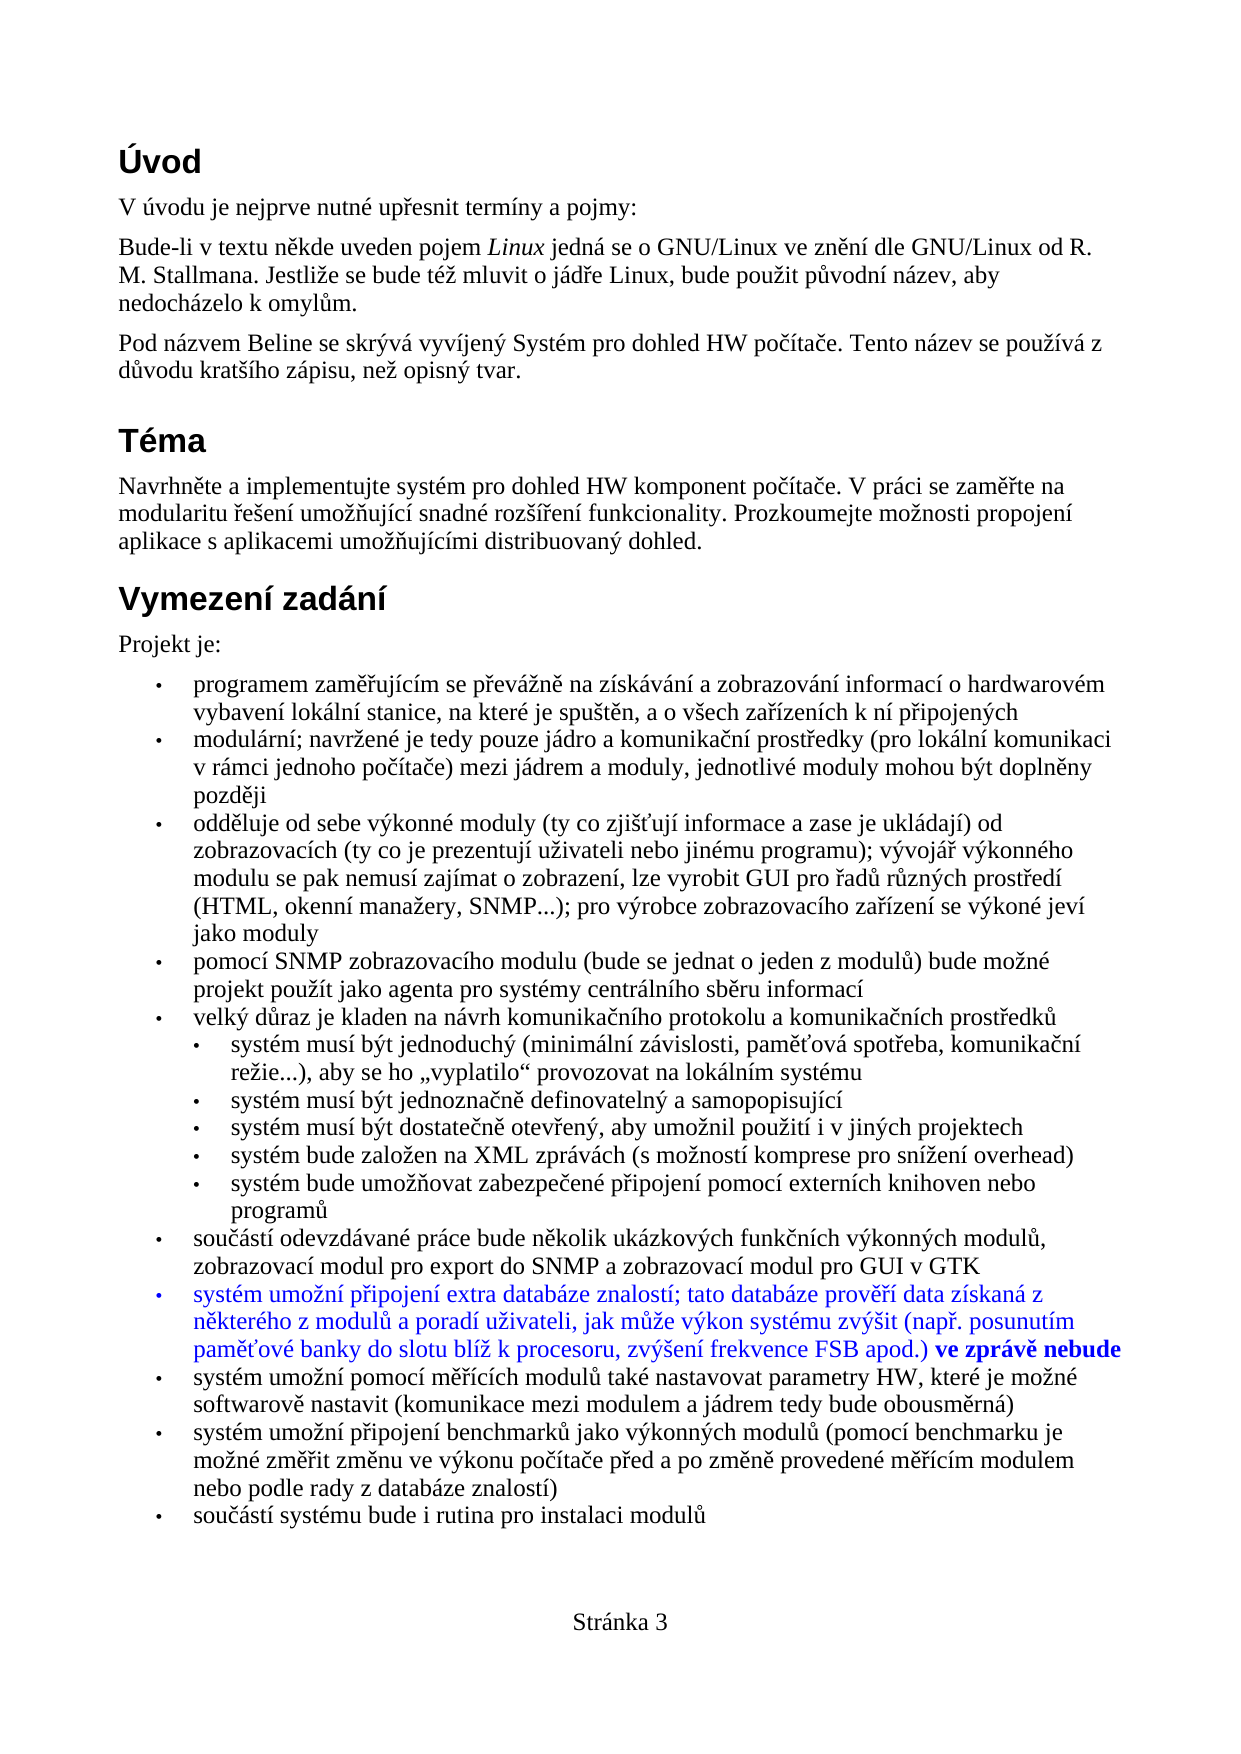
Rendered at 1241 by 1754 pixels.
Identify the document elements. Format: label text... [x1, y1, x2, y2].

text Bude-li v textu někde uveden pojem Linux jedná se o GNU/Linux ve znění dle GNU/Linux od R. M. Stallmana. Jestliže se bude též mluvit o jádře Linux, bude použit původní název, aby nedocházelo k omylům. [118, 233, 1122, 316]
list systém bude umožňovat zabezpečené připojení pomocí externích knihoven nebo programů [193, 1169, 1122, 1224]
subtitle Vymezení zadání [118, 580, 1122, 617]
text V úvodu je nejprve nutné upřesnit termíny a pojmy: [118, 193, 1122, 221]
list systém umožní připojení extra databáze znalostí; tato databáze prověří data získaná z některého z modulů a poradí uživateli, jak může výkon systému zvýšit (např. posunutím paměťové banky do slotu blíž k procesoru, zvýšení frekvence FSB apod.) ve zprávě nebude [156, 1280, 1122, 1363]
list systém musí být dostatečně otevřený, aby umožnil použití i v jiných projektech [193, 1113, 1122, 1141]
list odděluje od sebe výkonné moduly (ty co zjišťují informace a zase je ukládají) od zobrazovacích (ty co je prezentují uživateli nebo jinému programu); vývojář výkonného modulu se pak nemusí zajímat o zobrazení, lze vyrobit GUI pro řadů různých prostředí (HTML, okenní manažery, SNMP...); pro výrobce zobrazovacího zařízení se výkoné jeví jako moduly [156, 809, 1122, 947]
list pomocí SNMP zobrazovacího modulu (bude se jednat o jeden z modulů) bude možné projekt použít jako agenta pro systémy centrálního sběru informací [156, 947, 1122, 1003]
subtitle Úvod [118, 143, 1122, 181]
list systém musí být jednoduchý (minimální závislosti, paměťová spotřeba, komunikační režie...), aby se ho „vyplatilo“ provozovat na lokálním systému [193, 1030, 1122, 1086]
list systém umožní připojení benchmarků jako výkonných modulů (pomocí benchmarku je možné změřit změnu ve výkonu počítače před a po změně provedené měřícím modulem nebo podle rady z databáze znalostí) [156, 1418, 1122, 1501]
text Pod názvem Beline se skrývá vyvíjený Systém pro dohled HW počítače. Tento název se používá z důvodu kratšího zápisu, než opisný tvar. [118, 329, 1122, 384]
list systém musí být jednoznačně definovatelný a samopopisující [193, 1086, 1122, 1113]
list programem zaměřujícím se převážně na získávání a zobrazování informací o hardwarovém vybavení lokální stanice, na které je spuštěn, a o všech zařízeních k ní připojených [156, 670, 1122, 726]
list systém umožní pomocí měřících modulů také nastavovat parametry HW, které je možné softwarově nastavit (komunikace mezi modulem a jádrem tedy bude obousměrná) [156, 1363, 1122, 1418]
list modulární; navržené je tedy pouze jádro a komunikační prostředky (pro lokální komunikaci v rámci jednoho počítače) mezi jádrem a moduly, jednotlivé moduly mohou být doplněny později [156, 726, 1122, 809]
list součástí systému bude i rutina pro instalaci modulů [156, 1501, 1122, 1529]
text Projekt je: [118, 630, 1122, 658]
subtitle Téma [118, 422, 1122, 459]
list součástí odevzdávané práce bude několik ukázkových funkčních výkonných modulů, zobrazovací modul pro export do SNMP a zobrazovací modul pro GUI v GTK [156, 1224, 1122, 1280]
list systém bude založen na XML zprávách (s možností komprese pro snížení overhead) [193, 1141, 1122, 1169]
list velký důraz je kladen na návrh komunikačního protokolu a komunikačních prostředků [156, 1003, 1122, 1030]
text Navrhněte a implementujte systém pro dohled HW komponent počítače. V práci se zaměřte na modularitu řešení umožňující snadné rozšíření funkcionality. Prozkoumejte možnosti propojení aplikace s aplikacemi umožňujícími distribuovaný dohled. [118, 472, 1122, 555]
